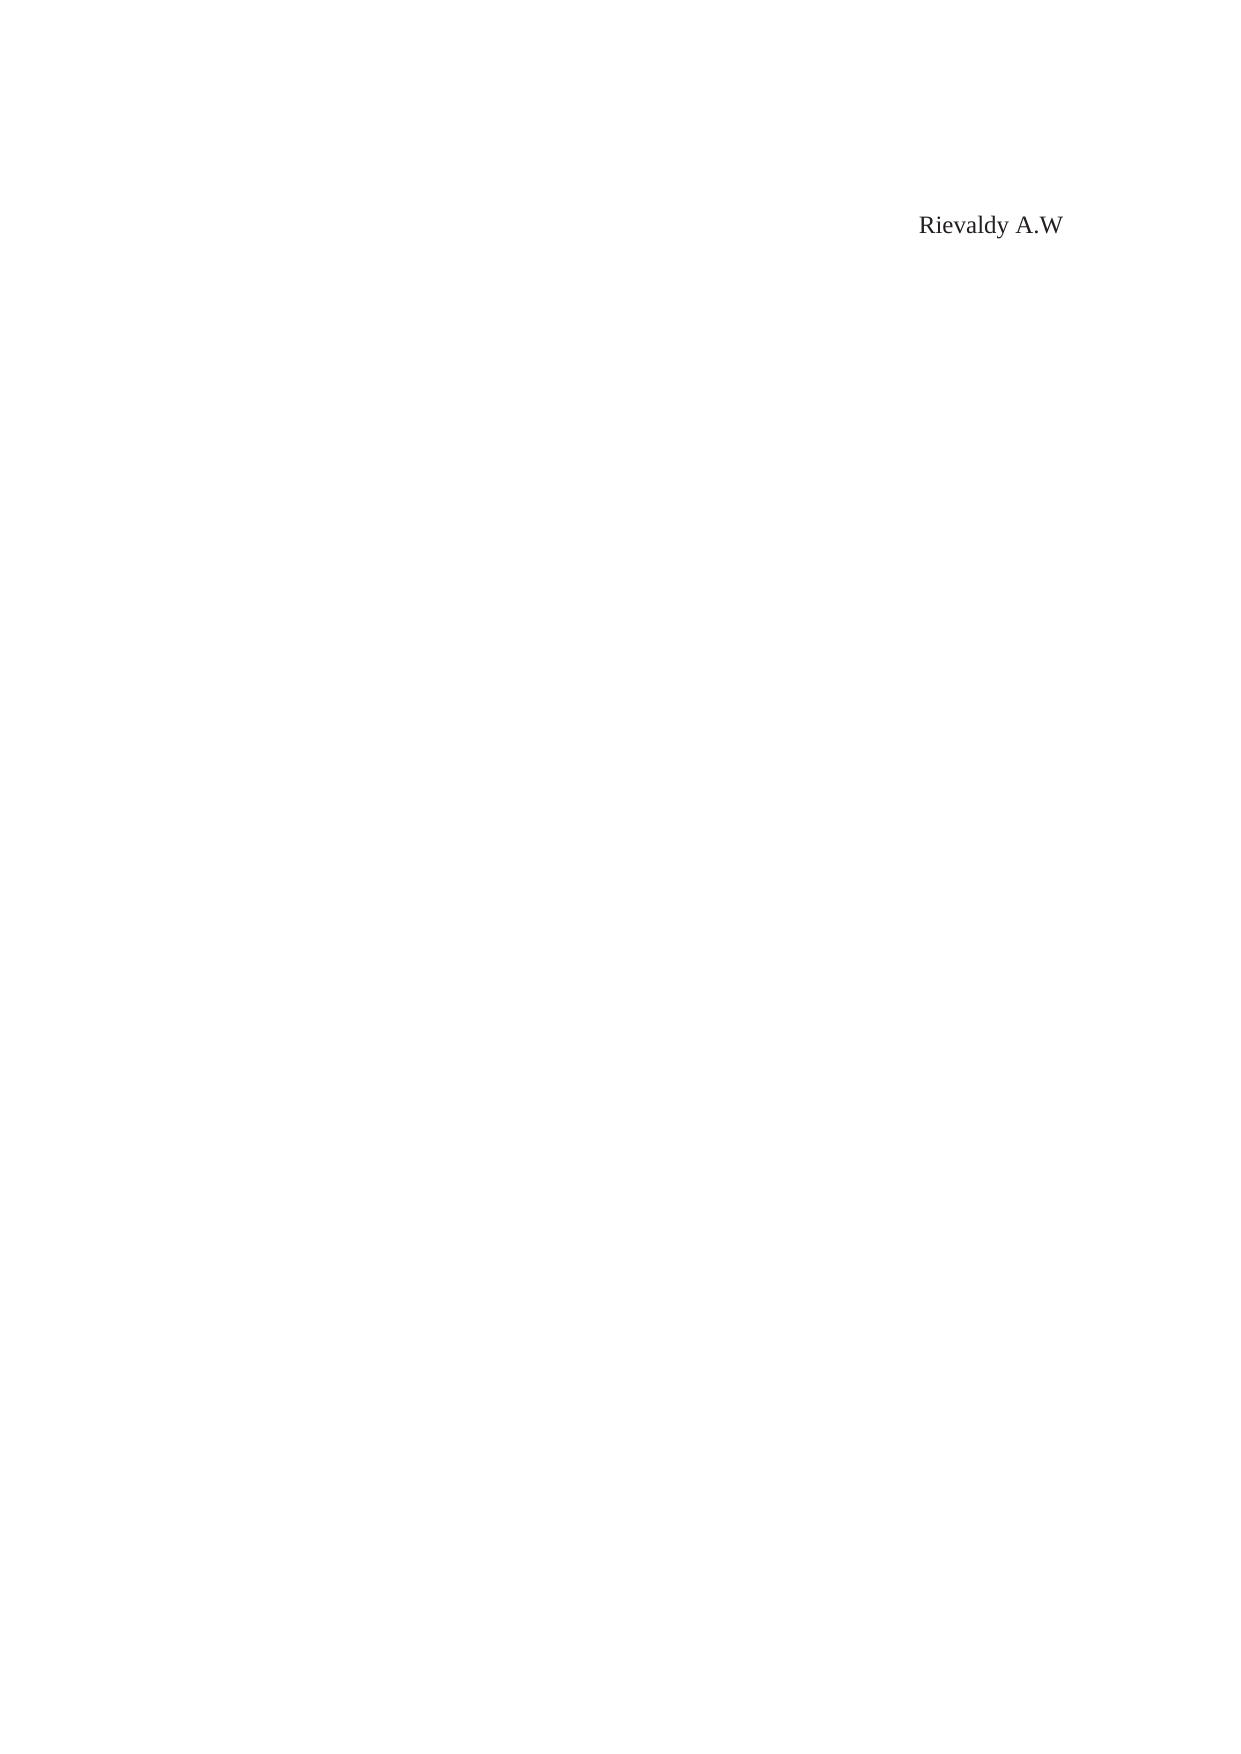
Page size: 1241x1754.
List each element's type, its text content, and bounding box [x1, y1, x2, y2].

list Rievaldy A.W [236, 210, 1063, 239]
